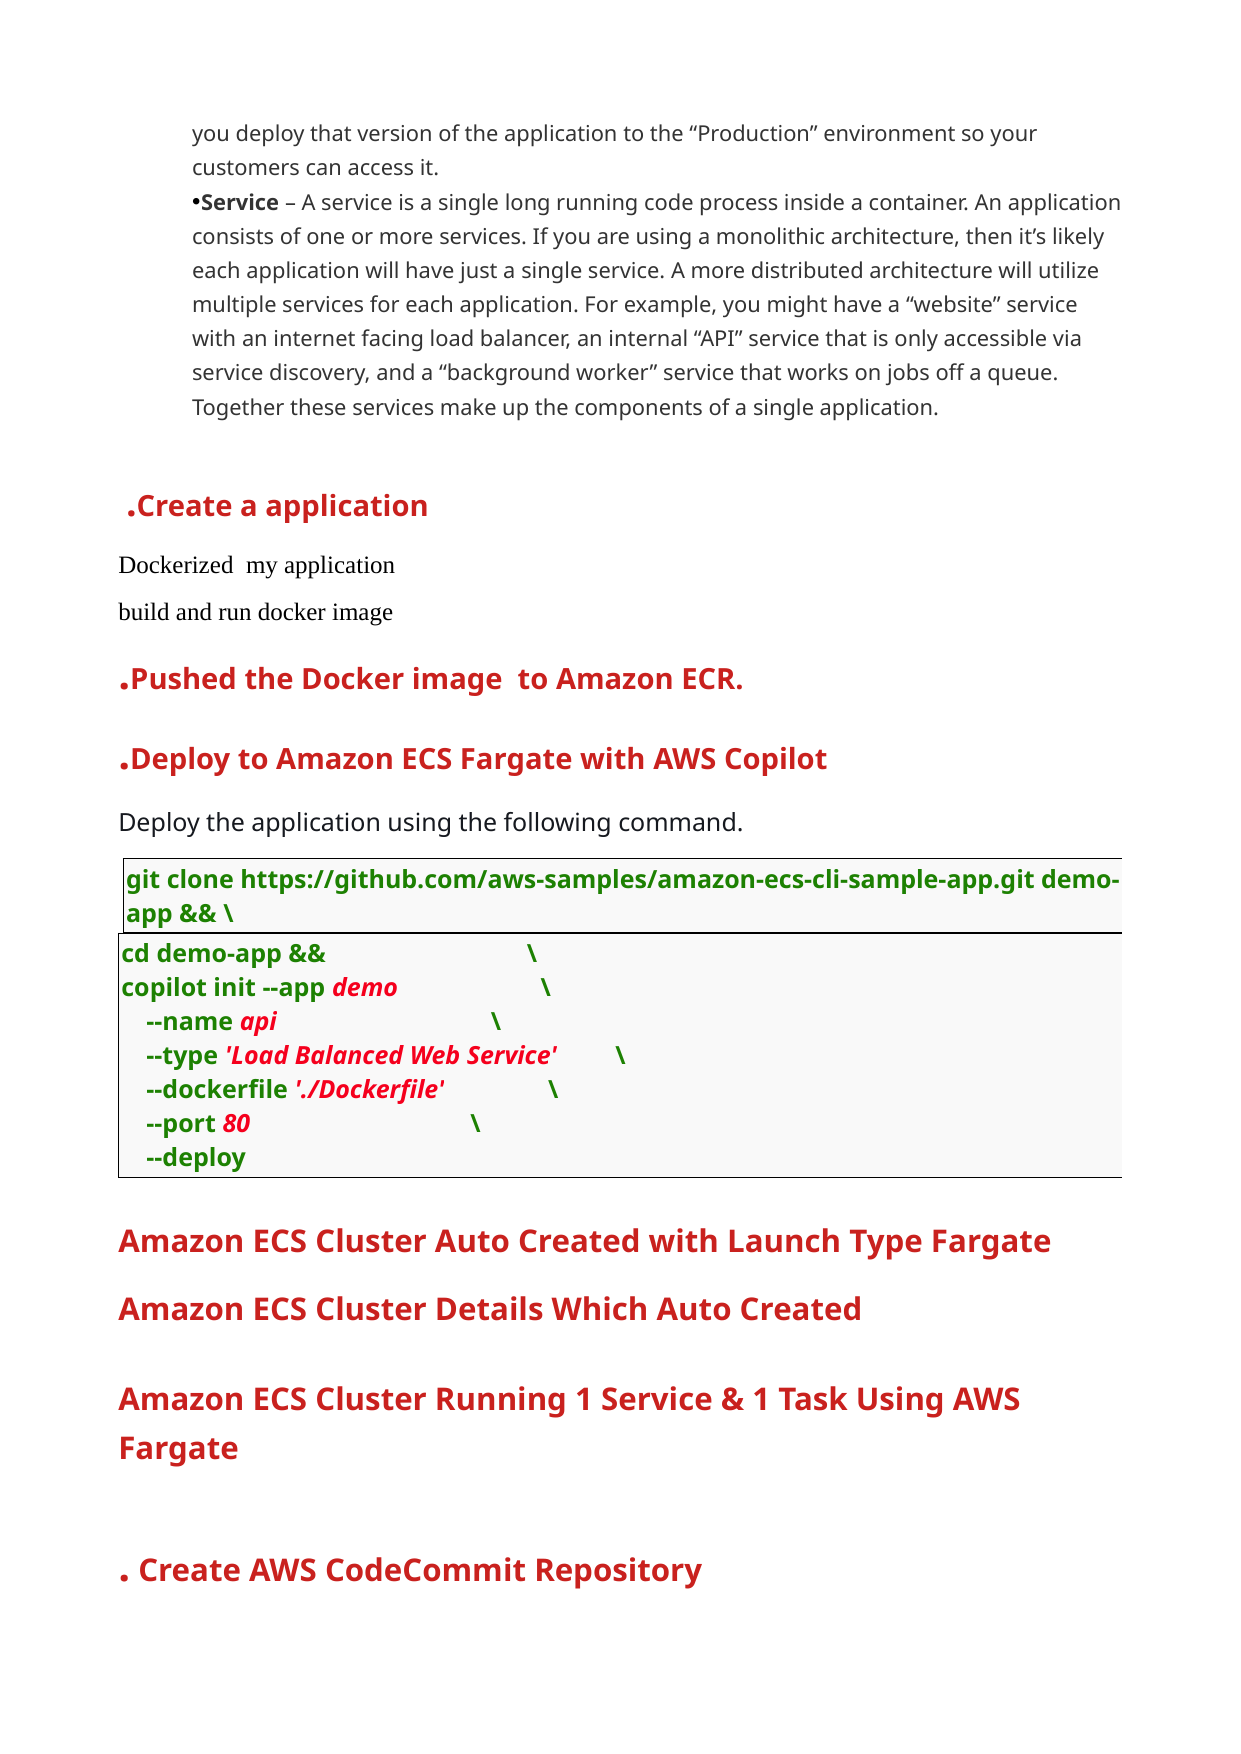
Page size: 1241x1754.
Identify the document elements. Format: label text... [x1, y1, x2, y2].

text Dockerized my application [118, 550, 1122, 578]
list Service – A service is a single long running code process inside a container. An application consists of one or more services. If you are using a monolithic architecture, then it’s likely each application will have just a single service. A more distributed architecture will utilize multiple services for each application. For example, you might have a “website” service with an internet facing load balancer, an internal “API” service that is only accessible via service discovery, and a “background worker” service that works on jobs off a queue. Together these services make up the components of a single application. [118, 186, 1122, 421]
text .Deploy to Amazon ECS Fargate with AWS Copilot [118, 725, 1122, 782]
text copilot init --app demo \ [119, 967, 1122, 1001]
text build and run docker image [118, 597, 1122, 626]
text --port 80 \ [119, 1103, 1122, 1137]
text .Pushed the Docker image to Amazon ECR. [118, 645, 1122, 702]
text Deploy the application using the following command. [118, 804, 1122, 839]
text --name api \ [119, 1001, 1122, 1035]
subtitle Amazon ECS Cluster Details Which Auto Created [118, 1287, 1122, 1329]
list you deploy that version of the application to the “Production” environment so your customers can access it. [118, 118, 1122, 182]
text . Create AWS CodeCommit Repository [118, 1537, 1122, 1594]
text --type 'Load Balanced Web Service' \ [119, 1035, 1122, 1069]
text --dockerfile './Dockerfile' \ [119, 1069, 1122, 1103]
text --deploy [119, 1137, 1122, 1177]
text cd demo-app && \ [119, 934, 1122, 967]
text git clone https://github.com/aws-samples/amazon-ecs-cli-sample-app.git demo-app && \ [124, 859, 1122, 932]
text Amazon ECS Cluster Running 1 Service & 1 Task Using AWS Fargate [118, 1342, 1122, 1468]
text .Create a application [118, 440, 1122, 528]
subtitle Amazon ECS Cluster Auto Created with Launch Type Fargate [118, 1219, 1122, 1262]
